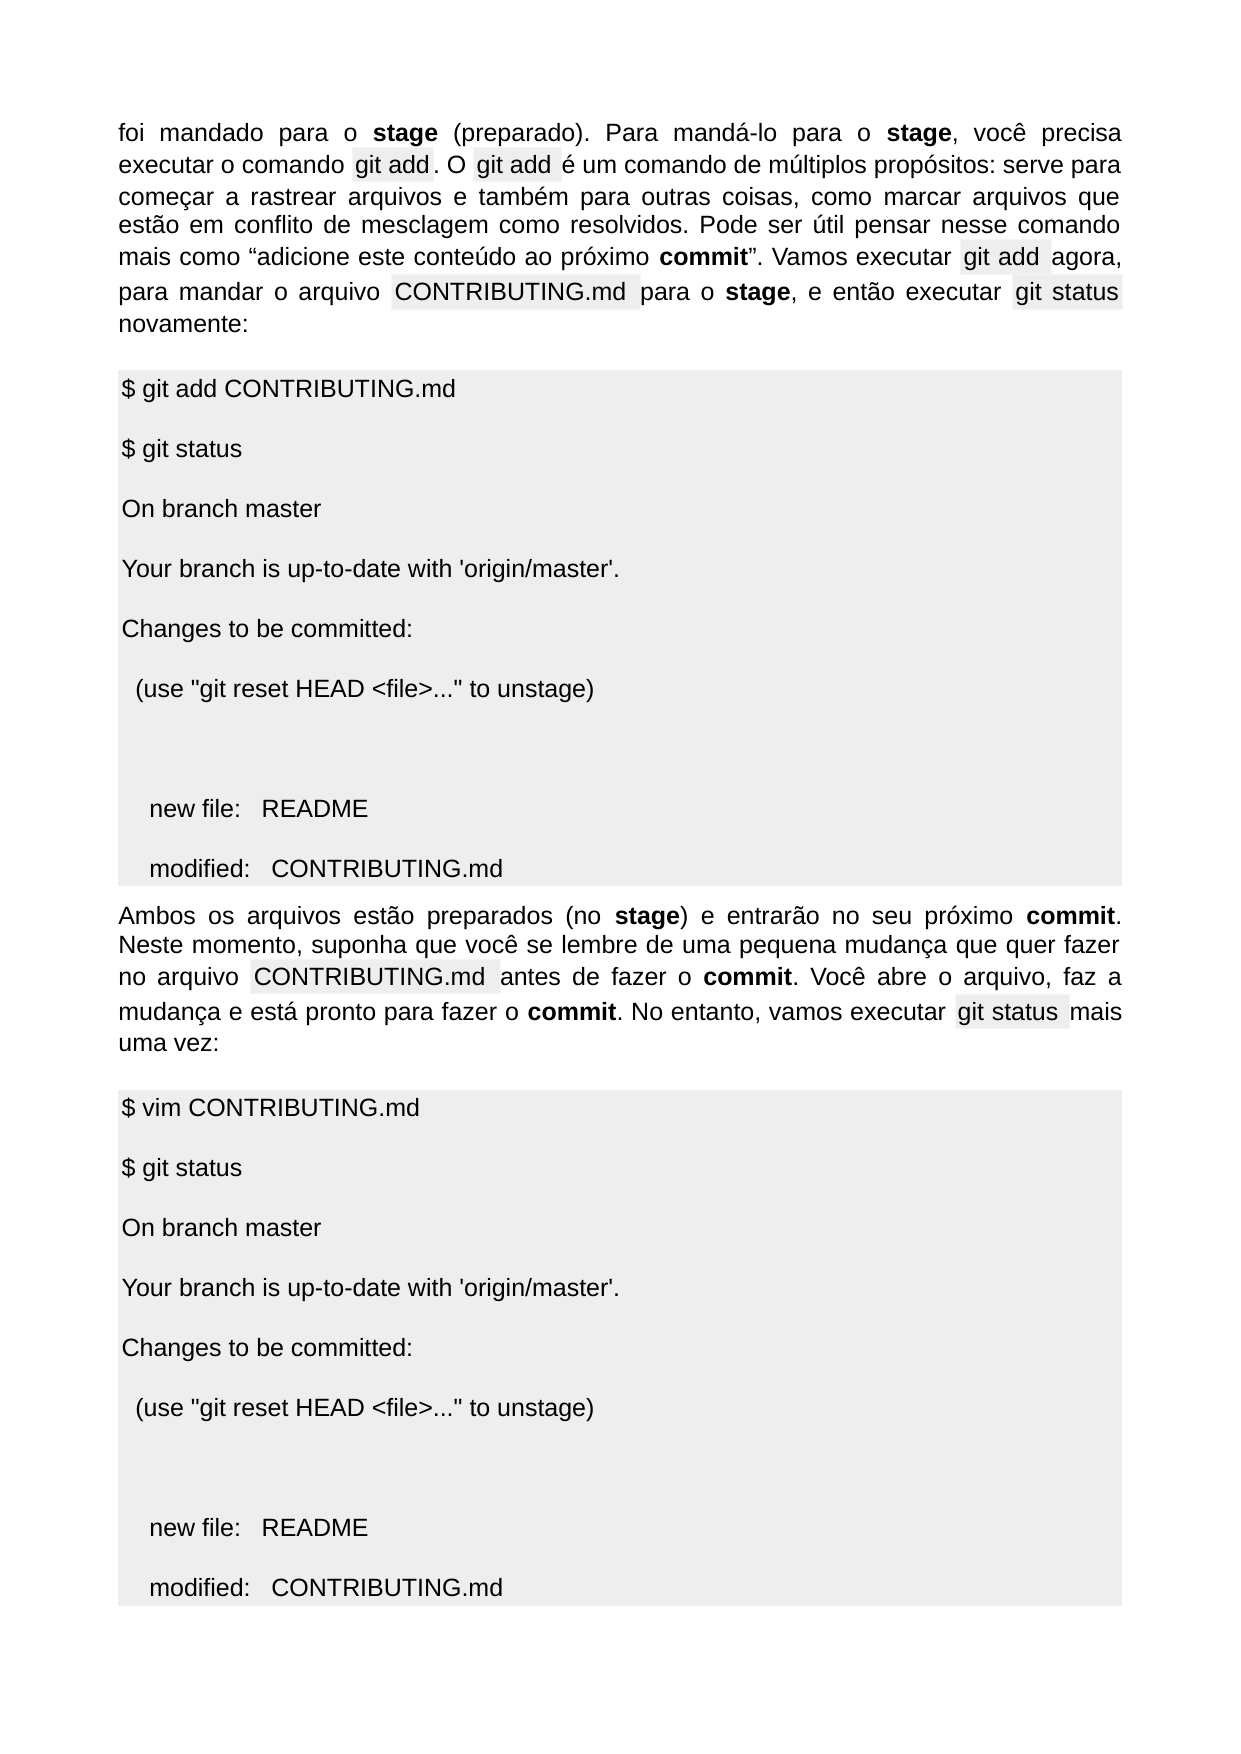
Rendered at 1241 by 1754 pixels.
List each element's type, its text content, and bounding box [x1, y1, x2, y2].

text $ git add CONTRIBUTING.md [119, 371, 1122, 402]
text Your branch is up-to-date with 'origin/master'. [119, 1270, 1122, 1302]
text Changes to be committed: [119, 1330, 1122, 1362]
text Changes to be committed: [119, 610, 1122, 642]
text Your branch is up-to-date with 'origin/master'. [119, 550, 1122, 582]
text $ vim CONTRIBUTING.md [119, 1091, 1122, 1122]
text modified: CONTRIBUTING.md [119, 1570, 1122, 1605]
text $ git status [119, 430, 1122, 462]
text new file: README [119, 790, 1122, 822]
text (use "git reset HEAD <file>..." to unstage) [119, 1390, 1122, 1422]
text new file: README [119, 1510, 1122, 1542]
text On branch master [119, 490, 1122, 522]
text foi mandado para o stage (preparado). Para mandá-lo para o stage, você precisa executar o comando git add. O git add é um comando de múltiplos propósitos: serve para começar a rastrear arquivos e também para outras coisas, como marcar arquivos que estão em conflito de mesclagem como resolvidos. Pode ser útil pensar nesse comando mais como “adicione este conteúdo ao próximo commit”. Vamos executar git add agora, para mandar o arquivo CONTRIBUTING.md para o stage, e então executar git status novamente: [118, 118, 1122, 337]
text $ git status [119, 1150, 1122, 1182]
text (use "git reset HEAD <file>..." to unstage) [119, 670, 1122, 702]
text On branch master [119, 1210, 1122, 1242]
text Ambos os arquivos estão preparados (no stage) e entrarão no seu próximo commit. Neste momento, suponha que você se lembre de uma pequena mudança que quer fazer no arquivo CONTRIBUTING.md antes de fazer o commit. Você abre o arquivo, faz a mudança e está pronto para fazer o commit. No entanto, vamos executar git status mais uma vez: [118, 901, 1122, 1057]
text modified: CONTRIBUTING.md [119, 850, 1122, 885]
